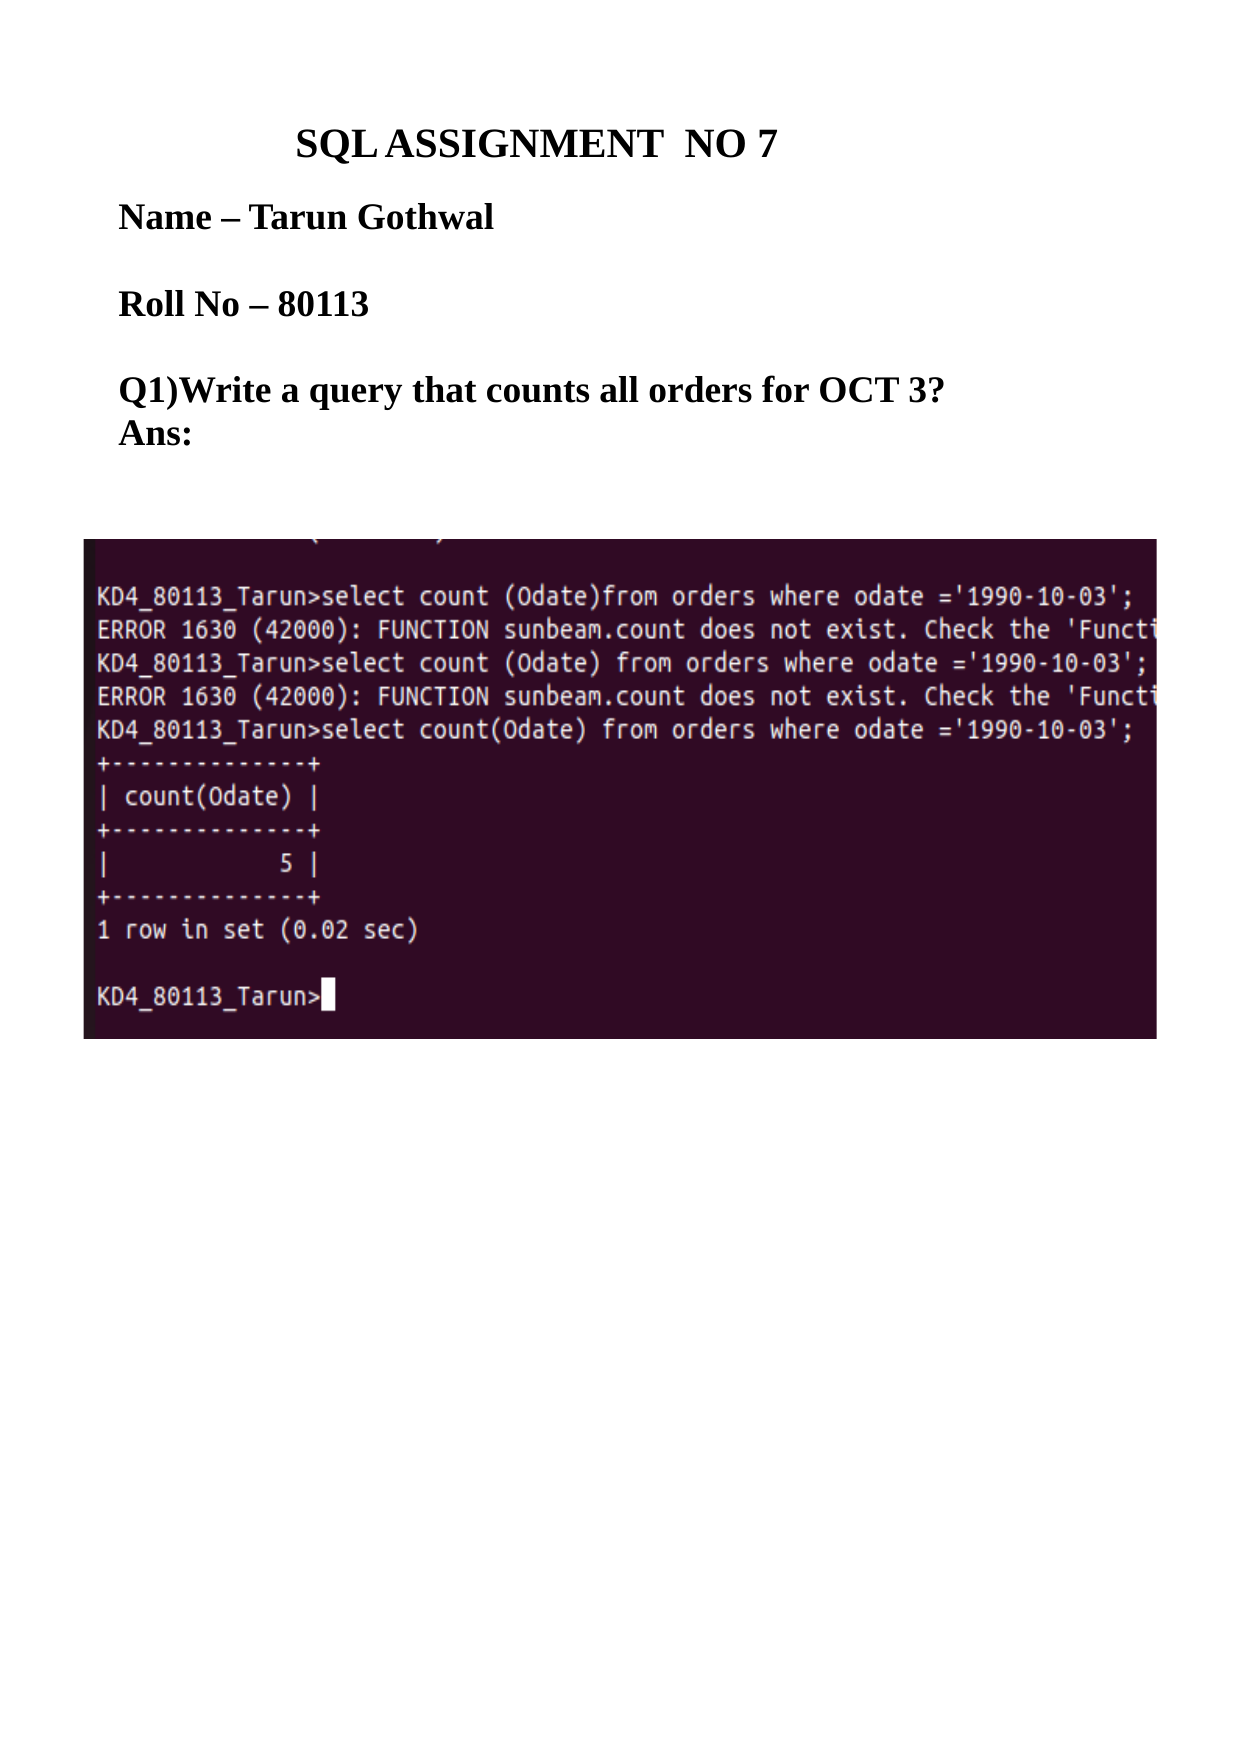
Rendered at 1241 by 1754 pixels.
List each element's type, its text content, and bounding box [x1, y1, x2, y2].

text Roll No – 80113 [118, 281, 1122, 324]
text Name – Tarun Gothwal [118, 195, 1122, 238]
text Ans: [118, 410, 1122, 453]
picture [83, 539, 1157, 1039]
text SQL ASSIGNMENT NO 7 [118, 118, 1122, 166]
text Q1)Write a query that counts all orders for OCT 3? [118, 367, 1122, 410]
